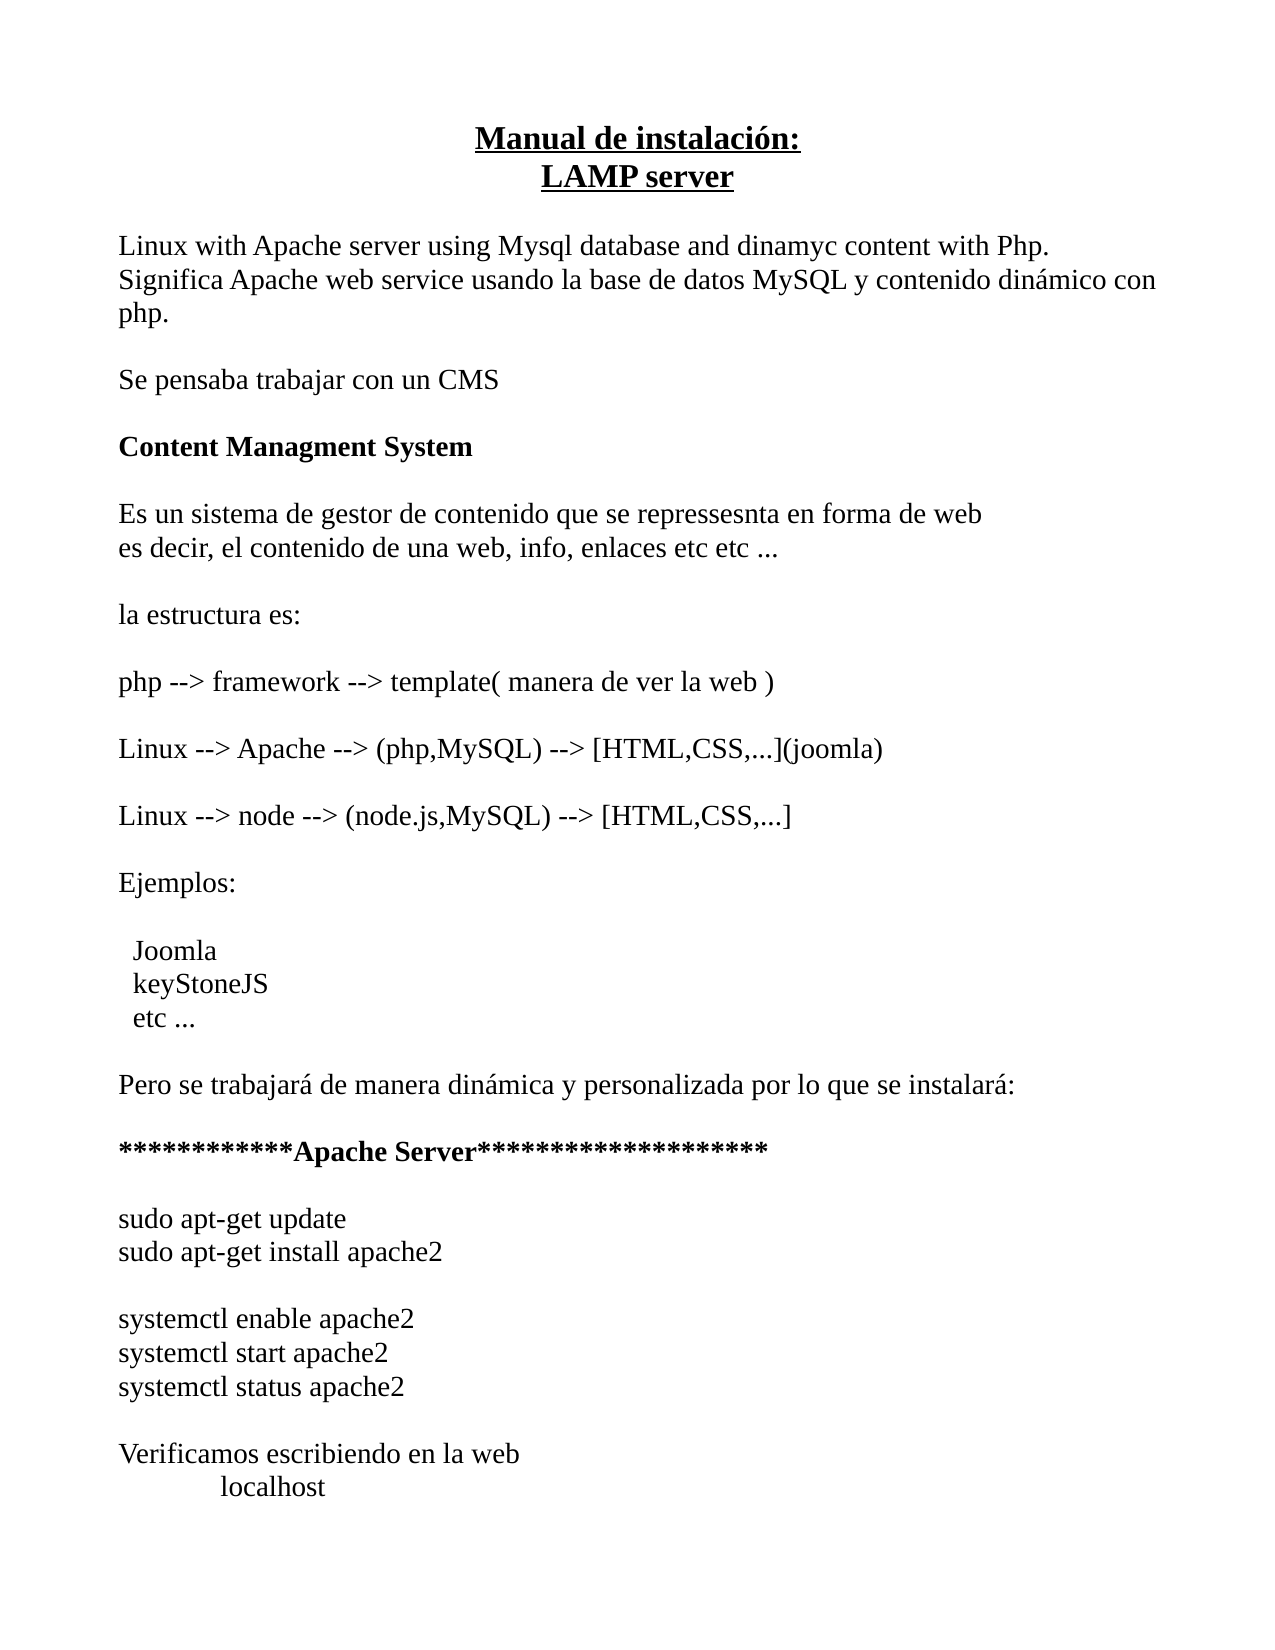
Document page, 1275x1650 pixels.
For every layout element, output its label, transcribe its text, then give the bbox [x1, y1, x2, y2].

text php --> framework --> template( manera de ver la web ) [118, 664, 1157, 698]
text es decir, el contenido de una web, info, enlaces etc etc ... [118, 530, 1157, 564]
text Significa Apache web service usando la base de datos MySQL y contenido dinámico con php. [118, 262, 1157, 329]
text Content Managment System [118, 429, 1157, 463]
text Linux with Apache server using Mysql database and dinamyc content with Php. [118, 228, 1157, 262]
text systemctl enable apache2 [118, 1302, 1157, 1335]
text Linux --> node --> (node.js,MySQL) --> [HTML,CSS,...] [118, 798, 1157, 832]
text systemctl status apache2 [118, 1369, 1157, 1402]
text keyStoneJS [118, 966, 1157, 1000]
text sudo apt-get update [118, 1201, 1157, 1234]
text systemctl start apache2 [118, 1335, 1157, 1369]
text Se pensaba trabajar con un CMS [118, 362, 1157, 396]
text Es un sistema de gestor de contenido que se repressesnta en forma de web [118, 497, 1157, 530]
text sudo apt-get install apache2 [118, 1234, 1157, 1268]
text Linux --> Apache --> (php,MySQL) --> [HTML,CSS,...](joomla) [118, 731, 1157, 765]
text LAMP server [118, 156, 1157, 195]
text localhost [118, 1469, 1157, 1503]
text ************Apache Server******************** [118, 1134, 1157, 1167]
text Verificamos escribiendo en la web [118, 1436, 1157, 1469]
text Joomla [118, 933, 1157, 966]
text la estructura es: [118, 597, 1157, 631]
text Manual de instalación: [118, 118, 1157, 156]
text Pero se trabajará de manera dinámica y personalizada por lo que se instalará: [118, 1067, 1157, 1100]
text etc ... [118, 1000, 1157, 1033]
text Ejemplos: [118, 866, 1157, 899]
